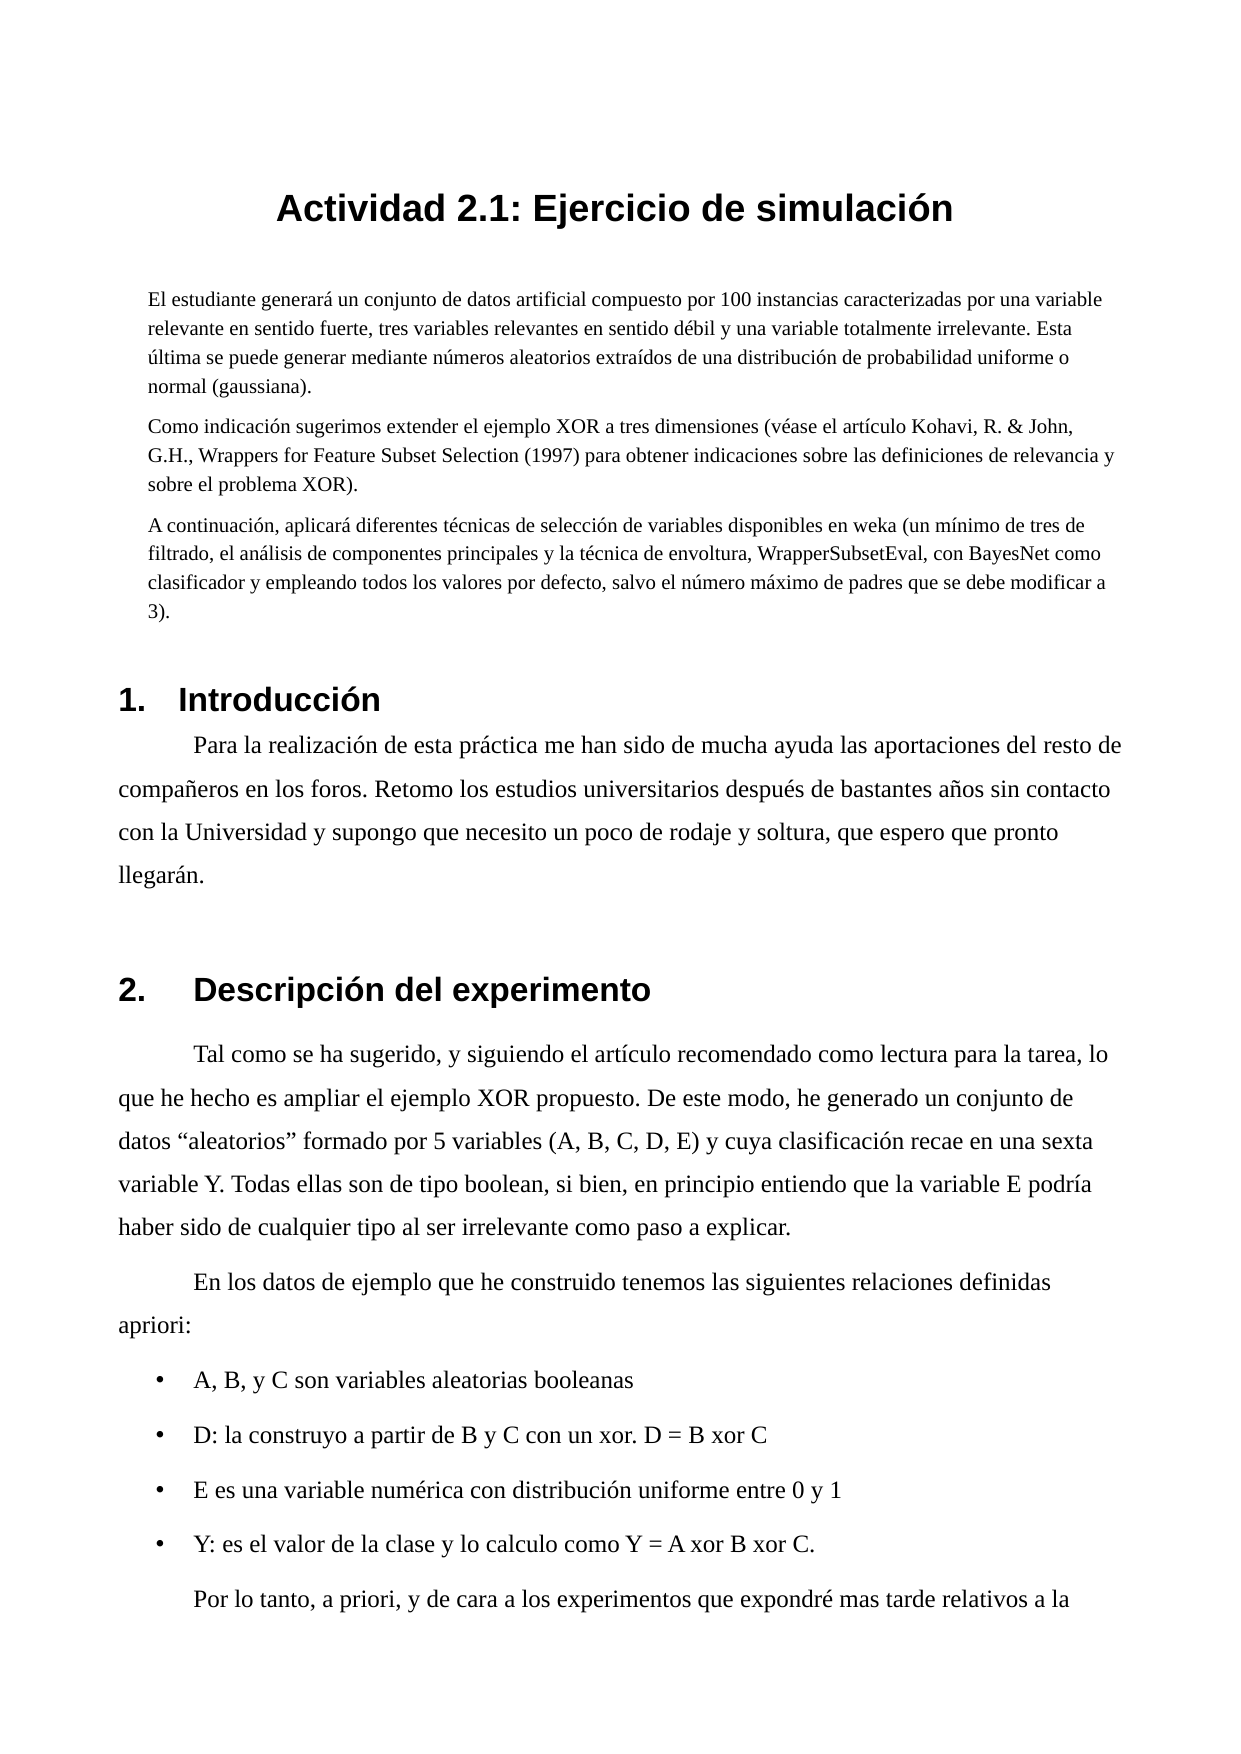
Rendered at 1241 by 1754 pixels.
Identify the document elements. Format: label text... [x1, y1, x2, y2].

list Y: es el valor de la clase y lo calculo como Y = A xor B xor C. [156, 1529, 1122, 1558]
text En los datos de ejemplo que he construido tenemos las siguientes relaciones definidas apriori: [118, 1267, 1122, 1339]
text Tal como se ha sugerido, y siguiendo el artículo recomendado como lectura para la tarea, lo que he hecho es ampliar el ejemplo XOR propuesto. De este modo, he generado un conjunto de datos “aleatorios” formado por 5 variables (A, B, C, D, E) y cuya clasificación recae en una sexta variable Y. Todas ellas son de tipo boolean, si bien, en principio entiendo que la variable E podría haber sido de cualquier tipo al ser irrelevante como paso a explicar. [118, 1039, 1122, 1241]
text 2. Descripción del experimento [118, 970, 1122, 1008]
list E es una variable numérica con distribución uniforme entre 0 y 1 [156, 1475, 1122, 1503]
subtitle Actividad 2.1: Ejercicio de simulación [118, 185, 1122, 229]
subtitle 1. Introducción [118, 680, 1122, 719]
text Como indicación sugerimos extender el ejemplo XOR a tres dimensiones (véase el artículo Kohavi, R. & John, G.H., Wrappers for Feature Subset Selection (1997) para obtener indicaciones sobre las definiciones de relevancia y sobre el problema XOR). [148, 414, 1122, 496]
text Por lo tanto, a priori, y de cara a los experimentos que expondré mas tarde relativos a la [118, 1584, 1122, 1613]
text Para la realización de esta práctica me han sido de mucha ayuda las aportaciones del resto de compañeros en los foros. Retomo los estudios universitarios después de bastantes años sin contacto con la Universidad y supongo que necesito un poco de rodaje y soltura, que espero que pronto llegarán. [118, 731, 1122, 889]
text El estudiante generará un conjunto de datos artificial compuesto por 100 instancias caracterizadas por una variable relevante en sentido fuerte, tres variables relevantes en sentido débil y una variable totalmente irrelevante. Esta última se puede generar mediante números aleatorios extraídos de una distribución de probabilidad uniforme o normal (gaussiana). [148, 287, 1122, 398]
list D: la construyo a partir de B y C con un xor. D = B xor C [156, 1420, 1122, 1448]
list A, B, y C son variables aleatorias booleanas [156, 1365, 1122, 1394]
text A continuación, aplicará diferentes técnicas de selección de variables disponibles en weka (un mínimo de tres de filtrado, el análisis de componentes principales y la técnica de envoltura, WrapperSubsetEval, con BayesNet como clasificador y empleando todos los valores por defecto, salvo el número máximo de padres que se debe modificar a 3). [148, 512, 1122, 623]
